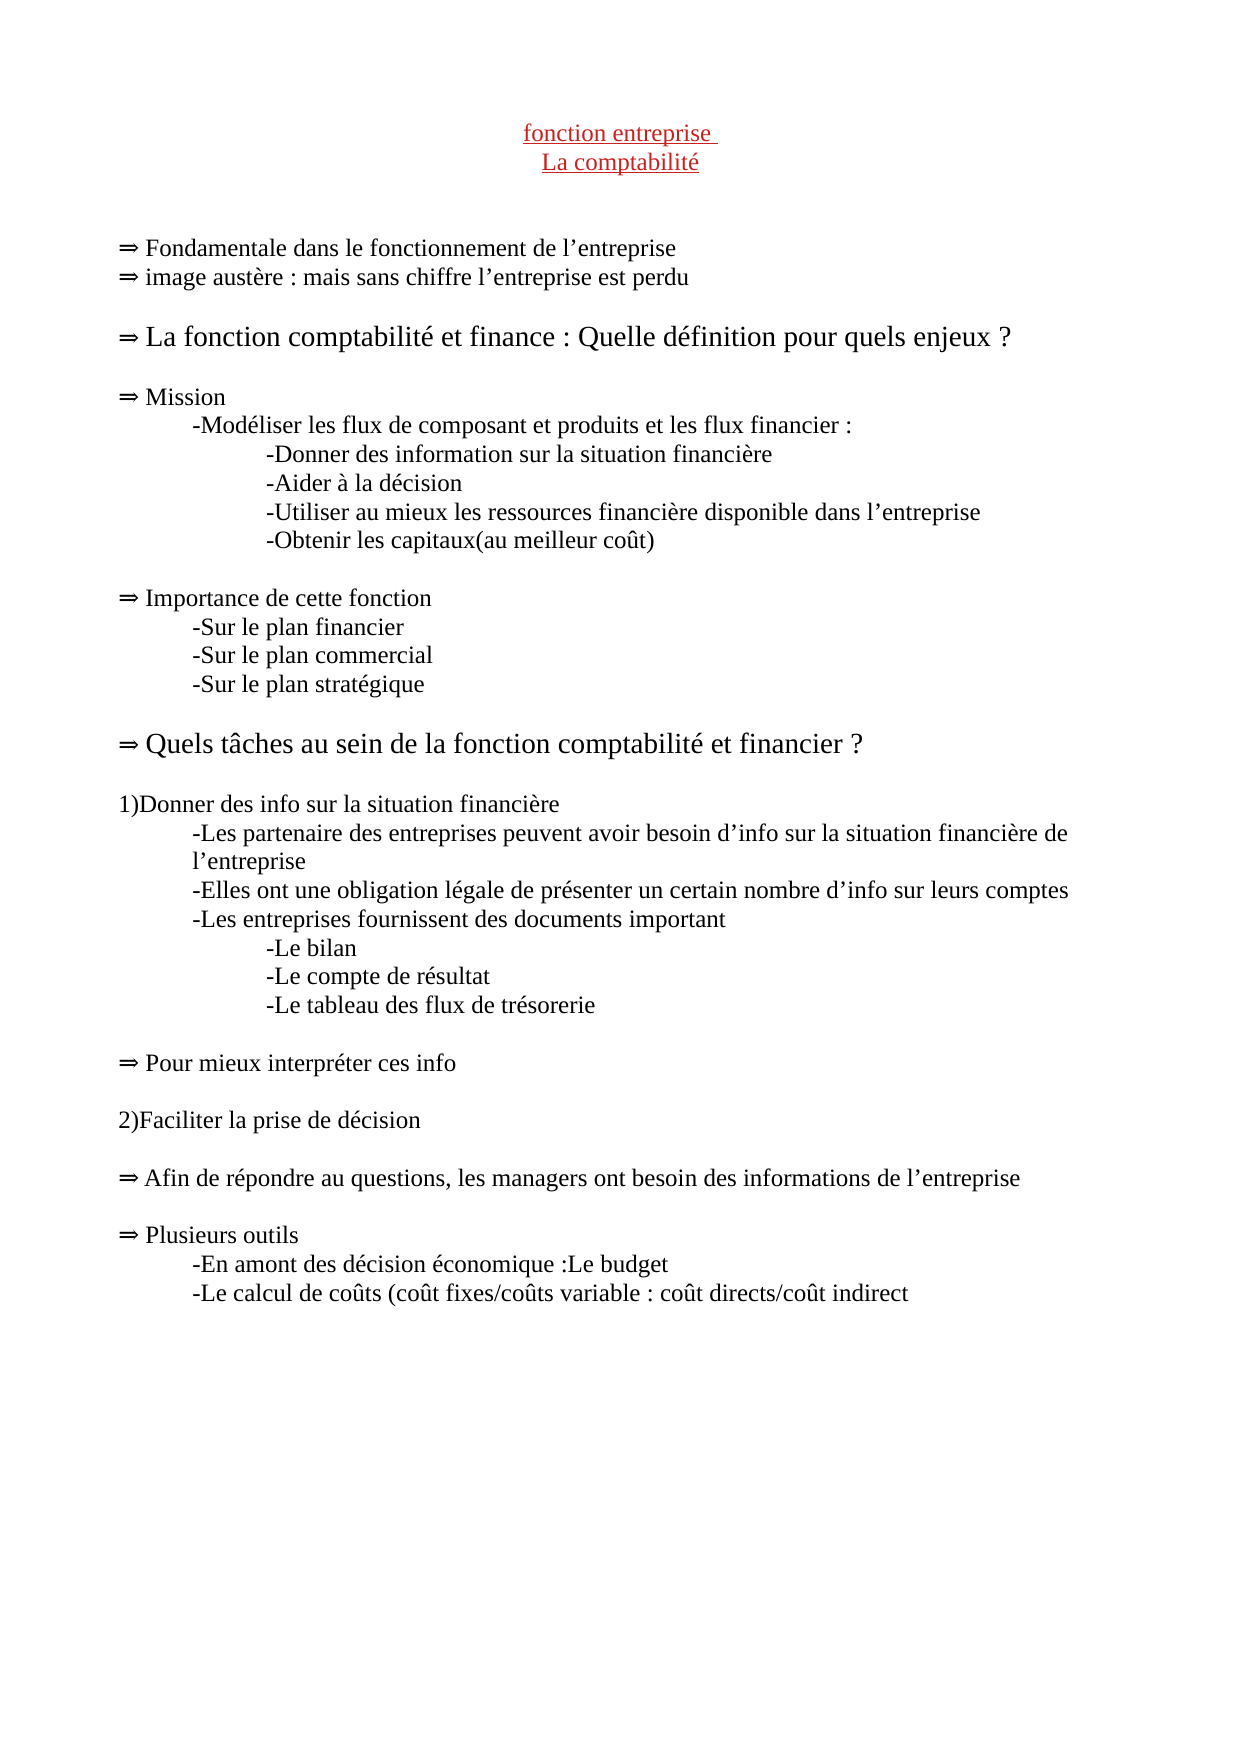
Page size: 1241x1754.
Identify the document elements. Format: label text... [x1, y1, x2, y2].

text -Les partenaire des entreprises peuvent avoir besoin d’info sur la situation financière de l’entreprise [118, 818, 1122, 875]
text -Sur le plan stratégique [118, 669, 1122, 698]
text 2)Faciliter la prise de décision [118, 1105, 1122, 1134]
text ⇒ image austère : mais sans chiffre l’entreprise est perdu [118, 262, 1122, 291]
text La comptabilité [118, 147, 1122, 176]
text ⇒ Pour mieux interpréter ces info [118, 1048, 1122, 1076]
text -Obtenir les capitaux(au meilleur coût) [118, 525, 1122, 554]
text -Le tableau des flux de trésorerie [118, 990, 1122, 1019]
text -Sur le plan financier [118, 612, 1122, 640]
text ⇒ Fondamentale dans le fonctionnement de l’entreprise [118, 233, 1122, 262]
text -Modéliser les flux de composant et produits et les flux financier : [118, 410, 1122, 439]
text 1)Donner des info sur la situation financière [118, 789, 1122, 818]
text ⇒ Quels tâches au sein de la fonction comptabilité et financier ? [118, 727, 1122, 760]
text -Sur le plan commercial [118, 640, 1122, 669]
text -Aider à la décision [118, 468, 1122, 497]
text ⇒ Plusieurs outils [118, 1220, 1122, 1249]
text ⇒ La fonction comptabilité et finance : Quelle définition pour quels enjeux ? [118, 319, 1122, 353]
text -Le compte de résultat [118, 961, 1122, 990]
text -Elles ont une obligation légale de présenter un certain nombre d’info sur leurs comptes [118, 875, 1122, 904]
text -Utiliser au mieux les ressources financière disponible dans l’entreprise [118, 497, 1122, 525]
text -Le calcul de coûts (coût fixes/coûts variable : coût directs/coût indirect [118, 1278, 1122, 1306]
text ⇒ Importance de cette fonction [118, 583, 1122, 612]
text fonction entreprise [118, 118, 1122, 147]
text ⇒ Mission [118, 382, 1122, 410]
text -En amont des décision économique :Le budget [118, 1249, 1122, 1278]
text -Les entreprises fournissent des documents important [118, 904, 1122, 933]
text -Le bilan [118, 933, 1122, 961]
text -Donner des information sur la situation financière [118, 439, 1122, 468]
text ⇒ Afin de répondre au questions, les managers ont besoin des informations de l’entreprise [118, 1163, 1122, 1191]
